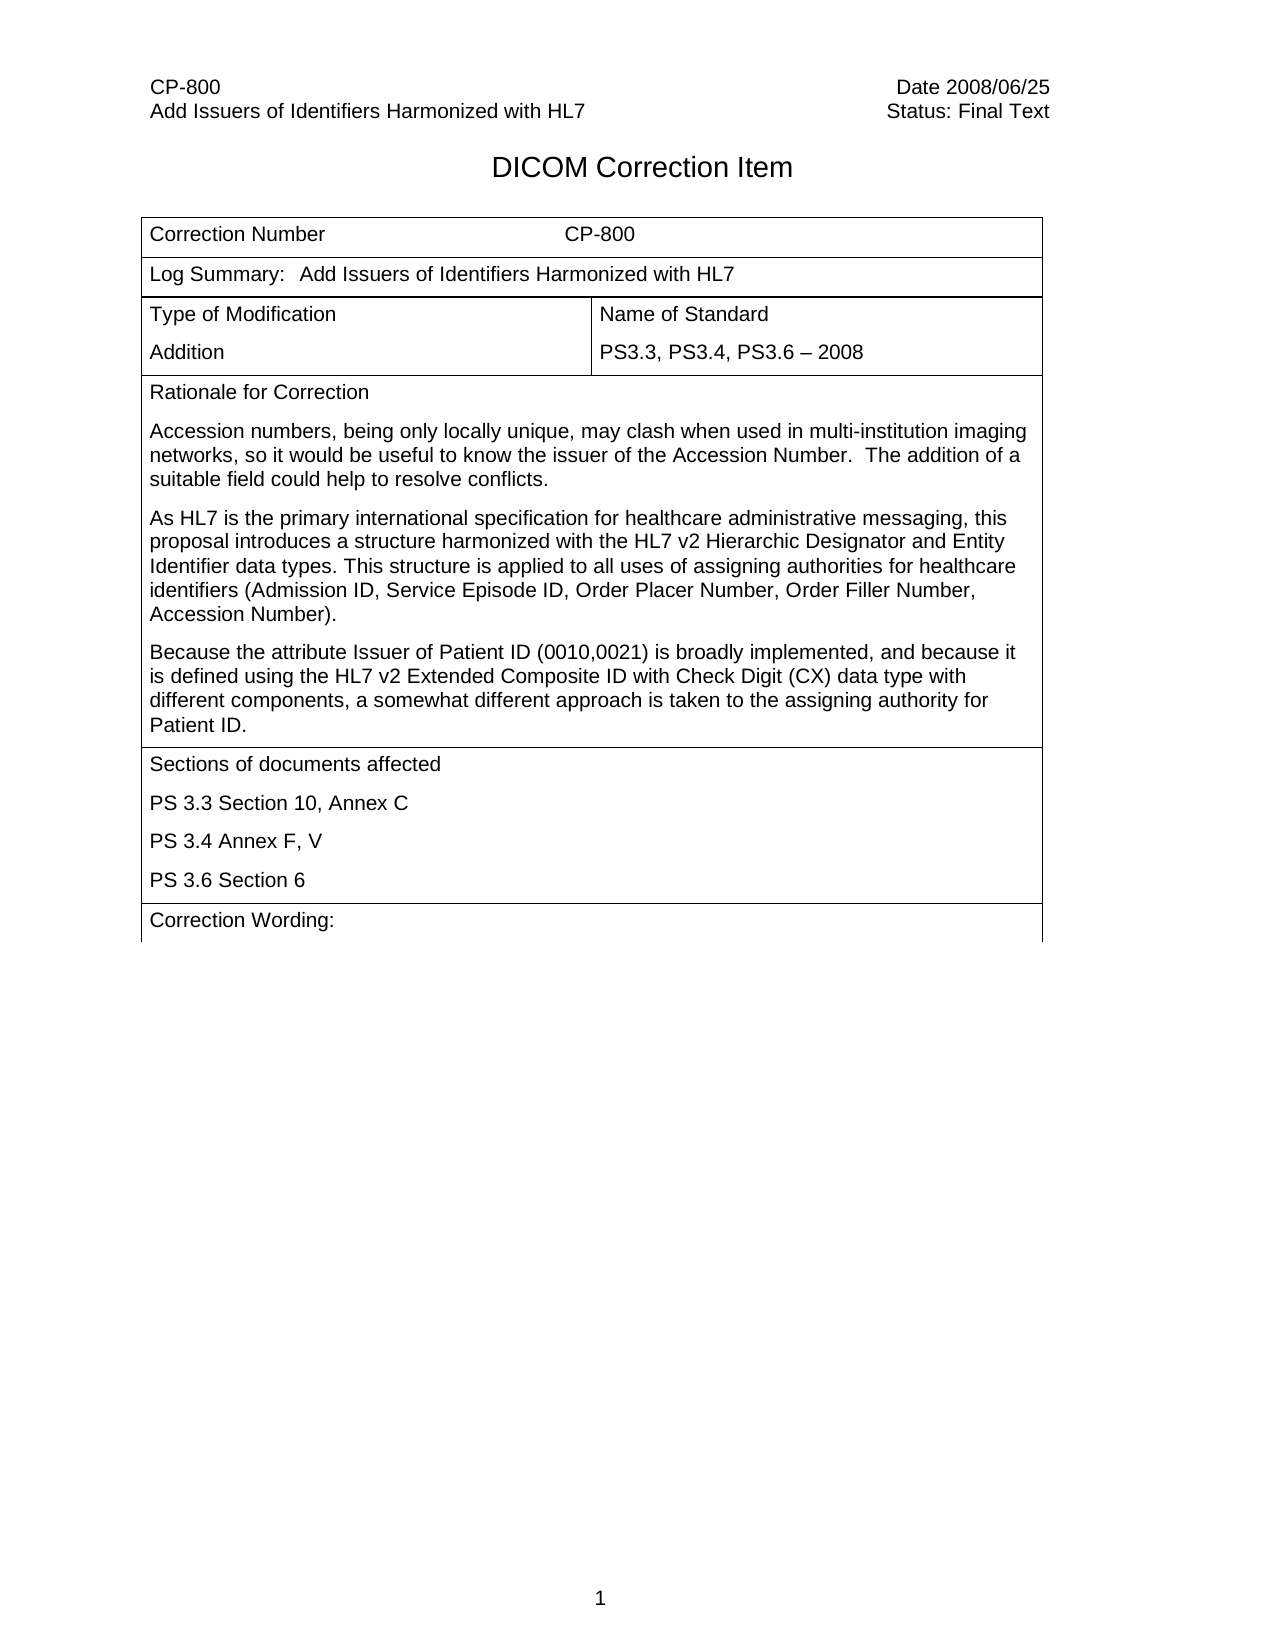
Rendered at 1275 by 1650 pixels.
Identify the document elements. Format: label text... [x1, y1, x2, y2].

table_cell Sections of documents affected PS 3.3 Section 10, Annex C PS 3.4 Annex F, V PS 3.6 Section 6 [142, 748, 1042, 903]
table_cell Rationale for Correction Accession numbers, being only locally unique, may clash when used in multi-institution imaging networks, so it would be useful to know the issuer of the Accession Number. The addition of a suitable field could help to resolve conflicts. As HL7 is the primary international specification for healthcare administrative messaging, this proposal introduces a structure harmonized with the HL7 v2 Hierarchic Designator and Entity Identifier data types. This structure is applied to all uses of assigning authorities for healthcare identifiers (Admission ID, Service Episode ID, Order Placer Number, Order Filler Number, Accession Number). Because the attribute Issuer of Patient ID (0010,0021) is broadly implemented, and because it is defined using the HL7 v2 Extended Composite ID with Check Digit (CX) data type with different components, a somewhat different approach is taken to the assigning authority for Patient ID. [142, 376, 1042, 747]
table_header Correction Number CP-800 [142, 218, 1042, 257]
table_cell Correction Wording: [142, 904, 1042, 942]
text DICOM Correction Item [150, 150, 1134, 183]
table_cell Name of Standard PS3.3, PS3.4, PS3.6 – 2008 [592, 298, 1042, 375]
table_cell Type of Modification Addition [142, 298, 591, 375]
table_cell Log Summary: Add Issuers of Identifiers Harmonized with HL7 [142, 258, 1042, 296]
